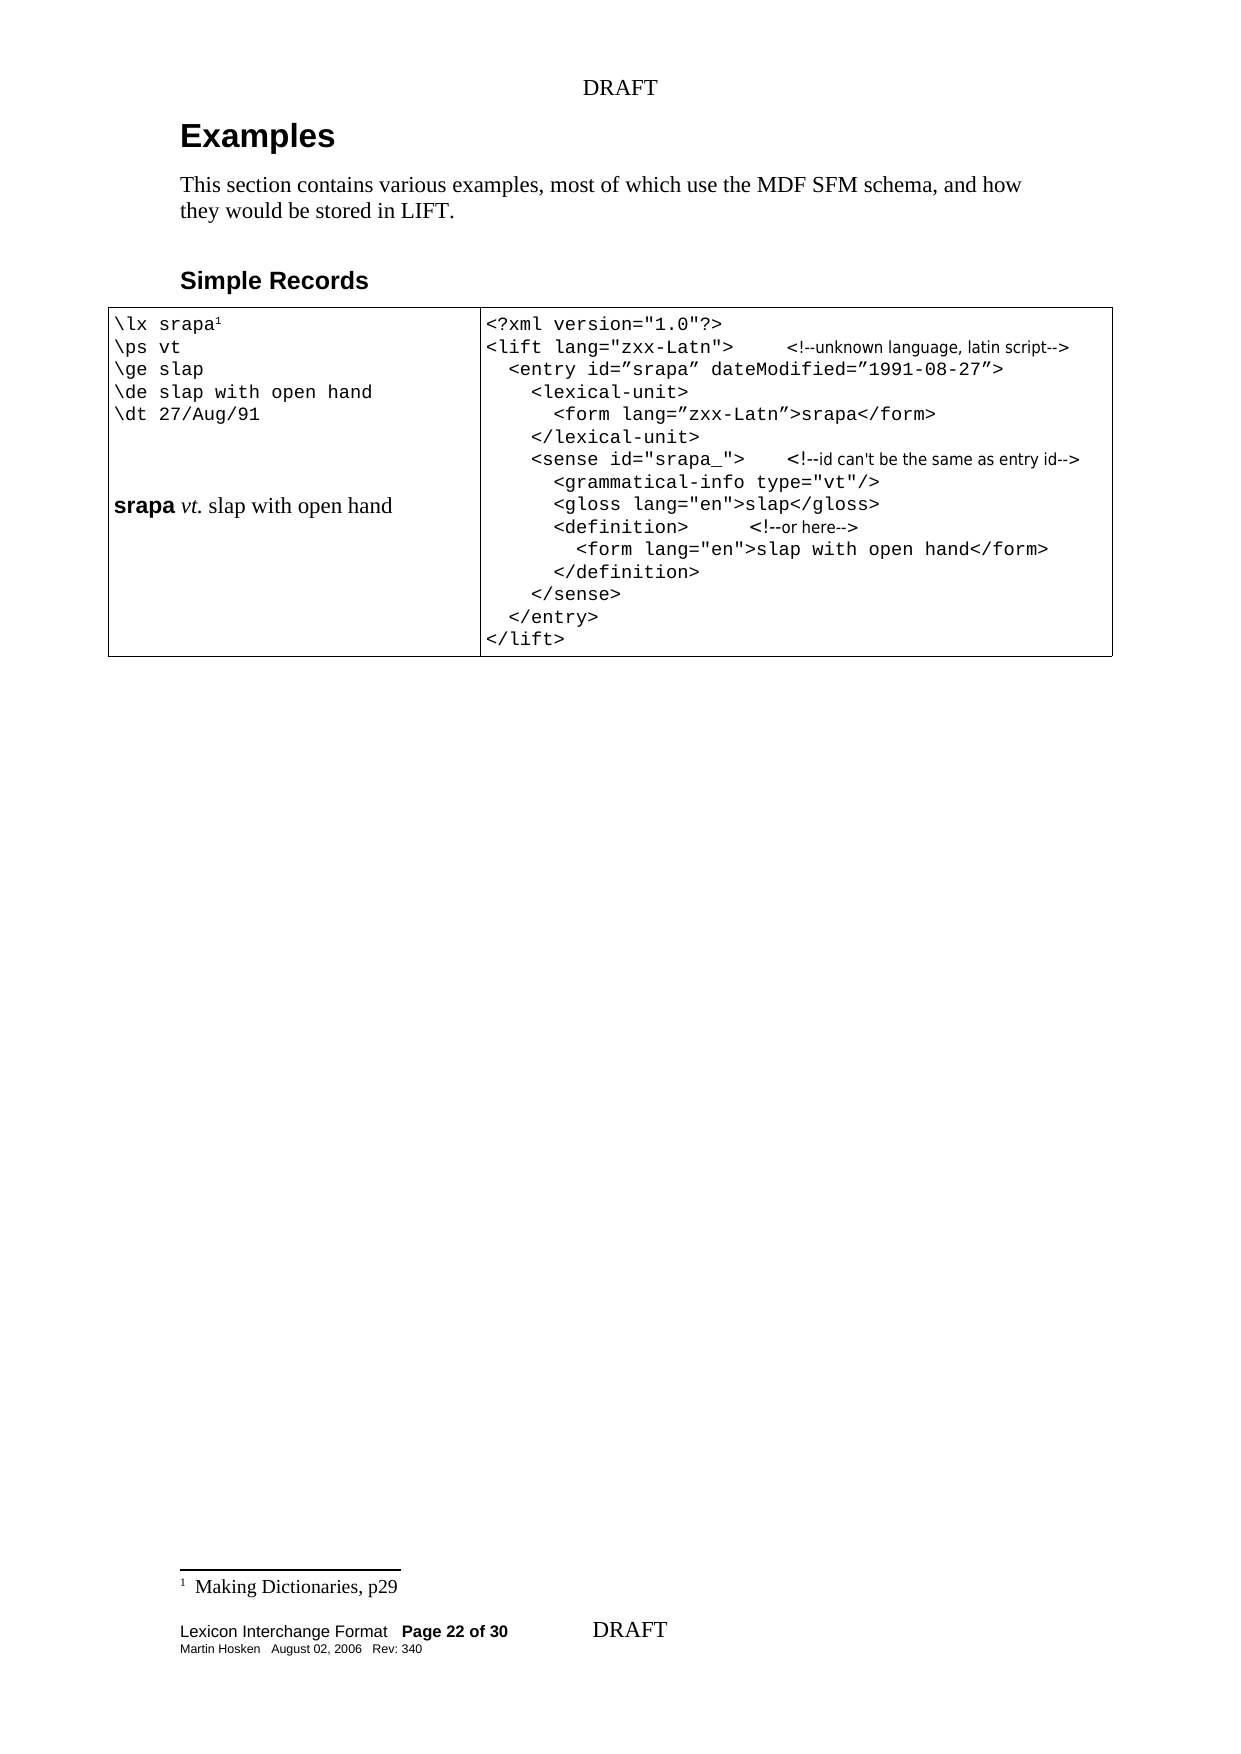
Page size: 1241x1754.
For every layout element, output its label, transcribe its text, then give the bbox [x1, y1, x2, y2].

table_header <?xml version="1.0"?> <lift lang="zxx-Latn"> <!--unknown language, latin script--> <entry id=”srapa” dateModified=”1991-08-27”> <lexical-unit> <form lang=”zxx-Latn”>srapa</form> </lexical-unit> <sense id="srapa_"> <!--id can't be the same as entry id--> <grammatical-info type="vt"/> <gloss lang="en">slap</gloss> <definition> <!--or here--> <form lang="en">slap with open hand</form> </definition> </sense> </entry> </lift> [481, 308, 1112, 656]
subtitle Simple Records [180, 267, 1061, 295]
table_header \lx srapa \ps vt \ge slap \de slap with open hand \dt 27/Aug/91 srapa vt. slap with open hand [109, 308, 480, 656]
subtitle Examples [180, 117, 1061, 154]
text This section contains various examples, most of which use the MDF SFM schema, and how they would be stored in LIFT. [180, 172, 1061, 223]
